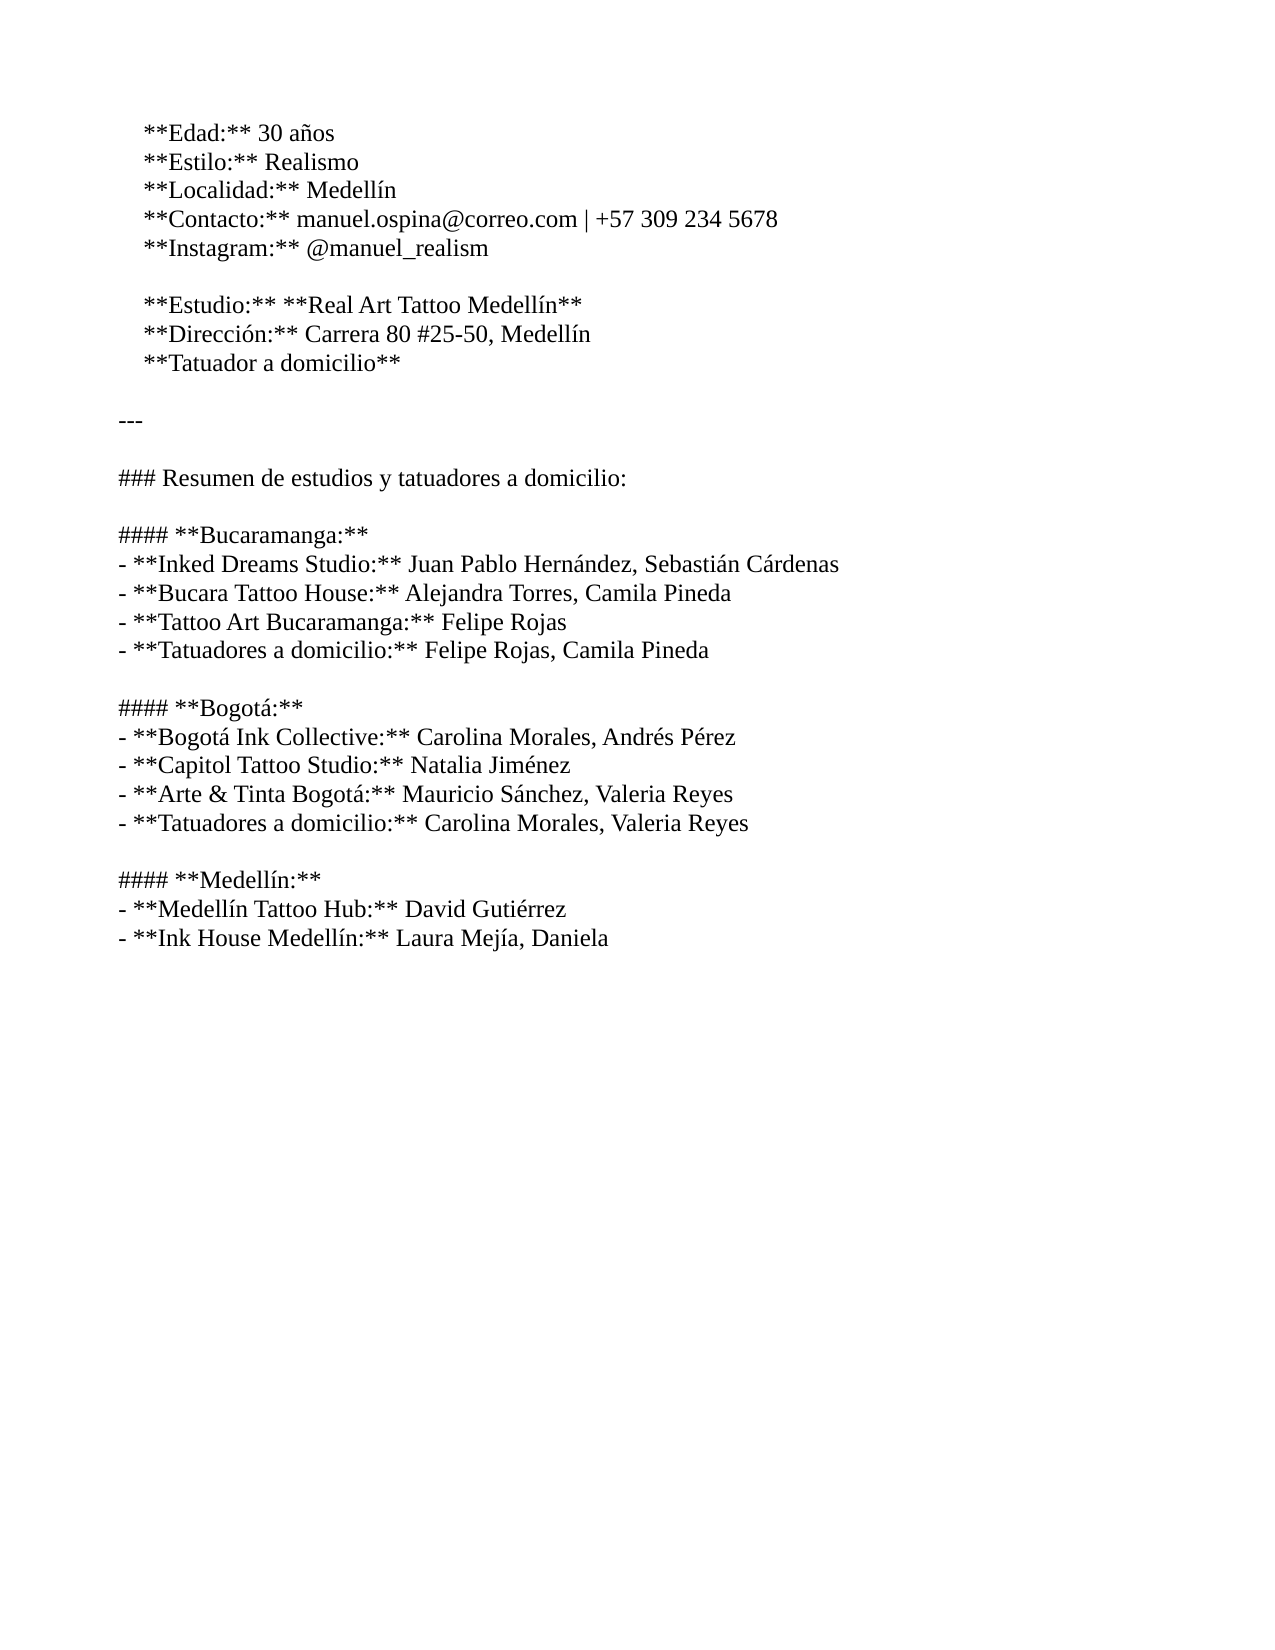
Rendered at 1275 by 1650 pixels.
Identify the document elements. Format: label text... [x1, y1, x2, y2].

text #### **Bucaramanga:** [118, 521, 1157, 549]
text - **Capitol Tattoo Studio:** Natalia Jiménez [118, 751, 1157, 779]
text **Estilo:** Realismo [118, 147, 1157, 176]
text - **Ink House Medellín:** Laura Mejía, Daniela [118, 923, 1157, 952]
text - **Tatuadores a domicilio:** Carolina Morales, Valeria Reyes [118, 808, 1157, 837]
text #### **Bogotá:** [118, 693, 1157, 722]
text --- [118, 406, 1157, 434]
text **Dirección:** Carrera 80 #25-50, Medellín [118, 319, 1157, 348]
text ### Resumen de estudios y tatuadores a domicilio: [118, 463, 1157, 492]
text **Localidad:** Medellín [118, 176, 1157, 204]
text **Estudio:** **Real Art Tattoo Medellín** [118, 291, 1157, 319]
text - **Medellín Tattoo Hub:** David Gutiérrez [118, 894, 1157, 923]
text - **Inked Dreams Studio:** Juan Pablo Hernández, Sebastián Cárdenas [118, 549, 1157, 578]
text - **Bogotá Ink Collective:** Carolina Morales, Andrés Pérez [118, 722, 1157, 751]
text #### **Medellín:** [118, 866, 1157, 894]
text **Contacto:** manuel.ospina@correo.com | +57 309 234 5678 [118, 204, 1157, 233]
text **Edad:** 30 años [118, 118, 1157, 147]
text **Tatuador a domicilio** [118, 348, 1157, 377]
text - **Tatuadores a domicilio:** Felipe Rojas, Camila Pineda [118, 636, 1157, 664]
text - **Arte & Tinta Bogotá:** Mauricio Sánchez, Valeria Reyes [118, 779, 1157, 808]
text **Instagram:** @manuel_realism [118, 233, 1157, 262]
text - **Bucara Tattoo House:** Alejandra Torres, Camila Pineda [118, 578, 1157, 607]
text - **Tattoo Art Bucaramanga:** Felipe Rojas [118, 607, 1157, 636]
